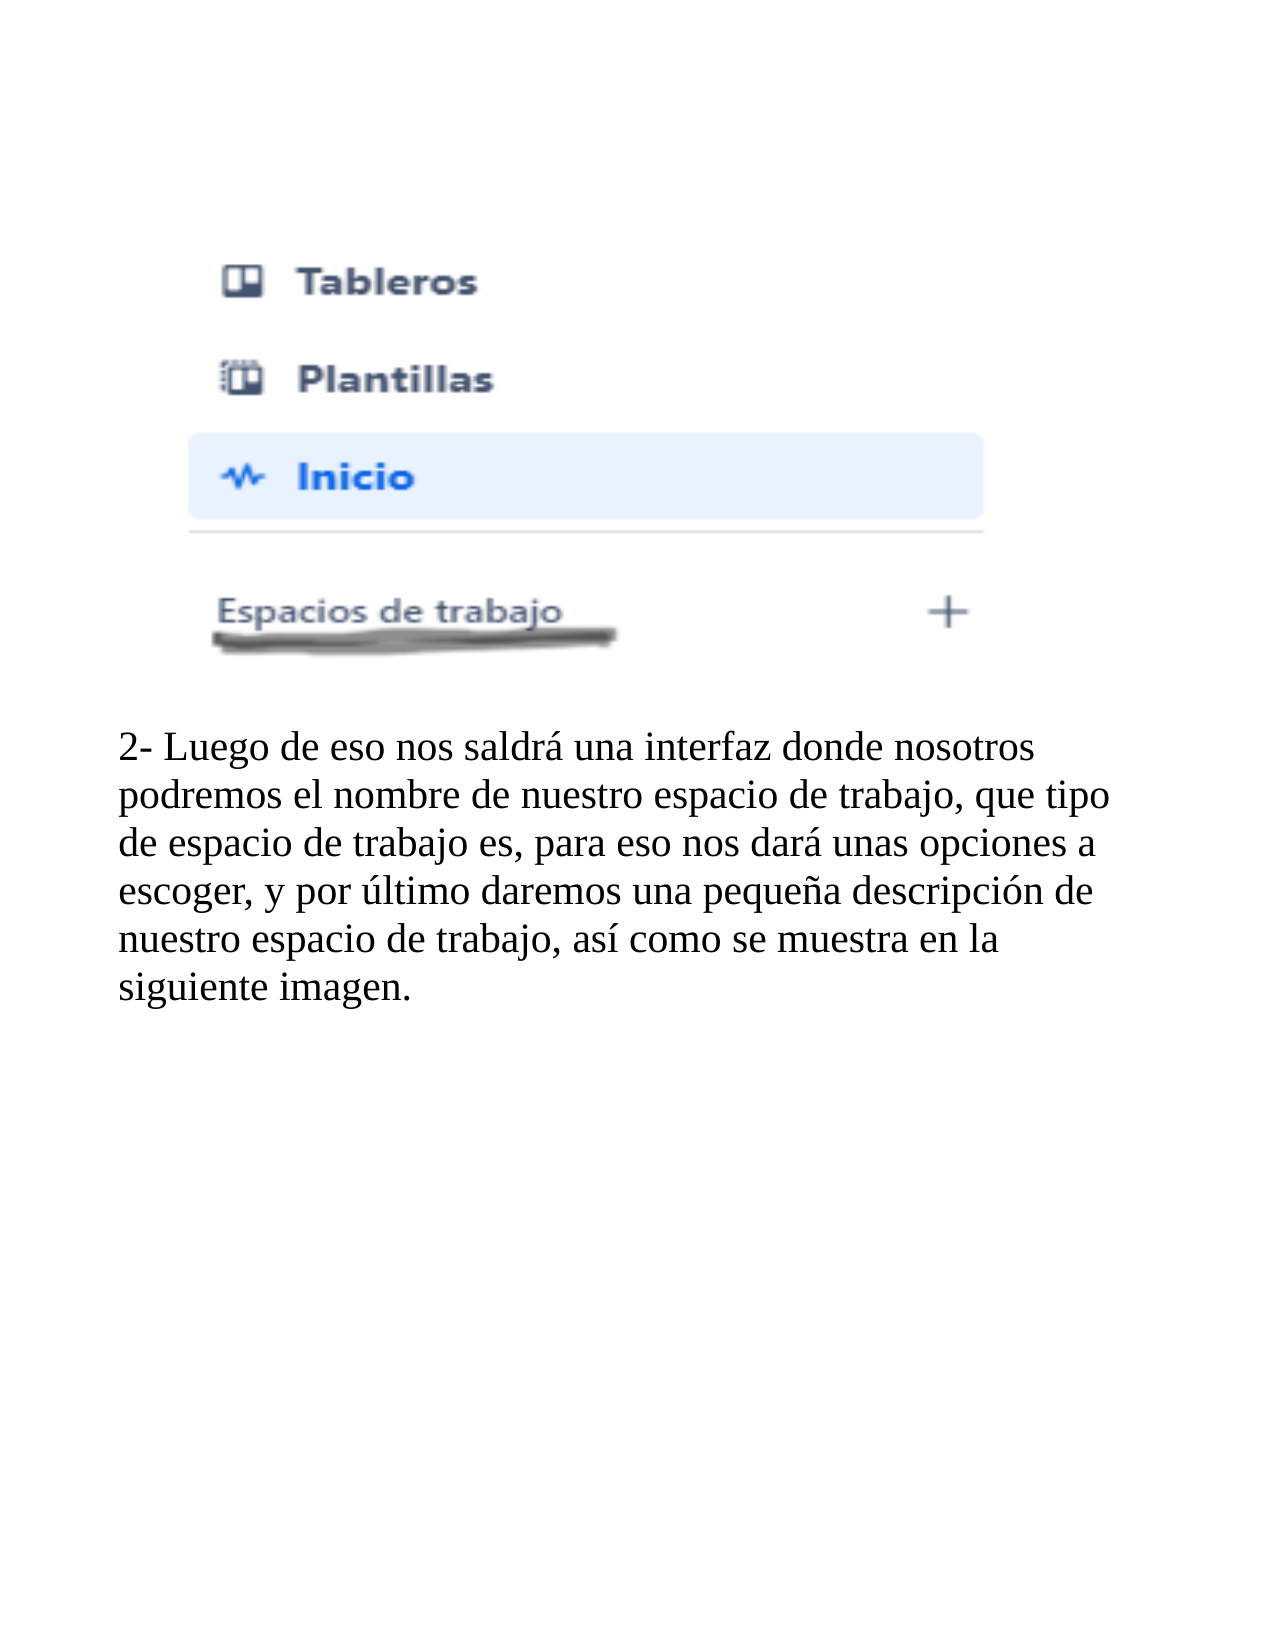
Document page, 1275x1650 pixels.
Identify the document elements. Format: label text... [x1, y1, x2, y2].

text 2- Luego de eso nos saldrá una interfaz donde nosotros podremos el nombre de nuestro espacio de trabajo, que tipo de espacio de trabajo es, para eso nos dará unas opciones a escoger, y por último daremos una pequeña descripción de nuestro espacio de trabajo, así como se muestra en la siguiente imagen. [118, 722, 1157, 1009]
